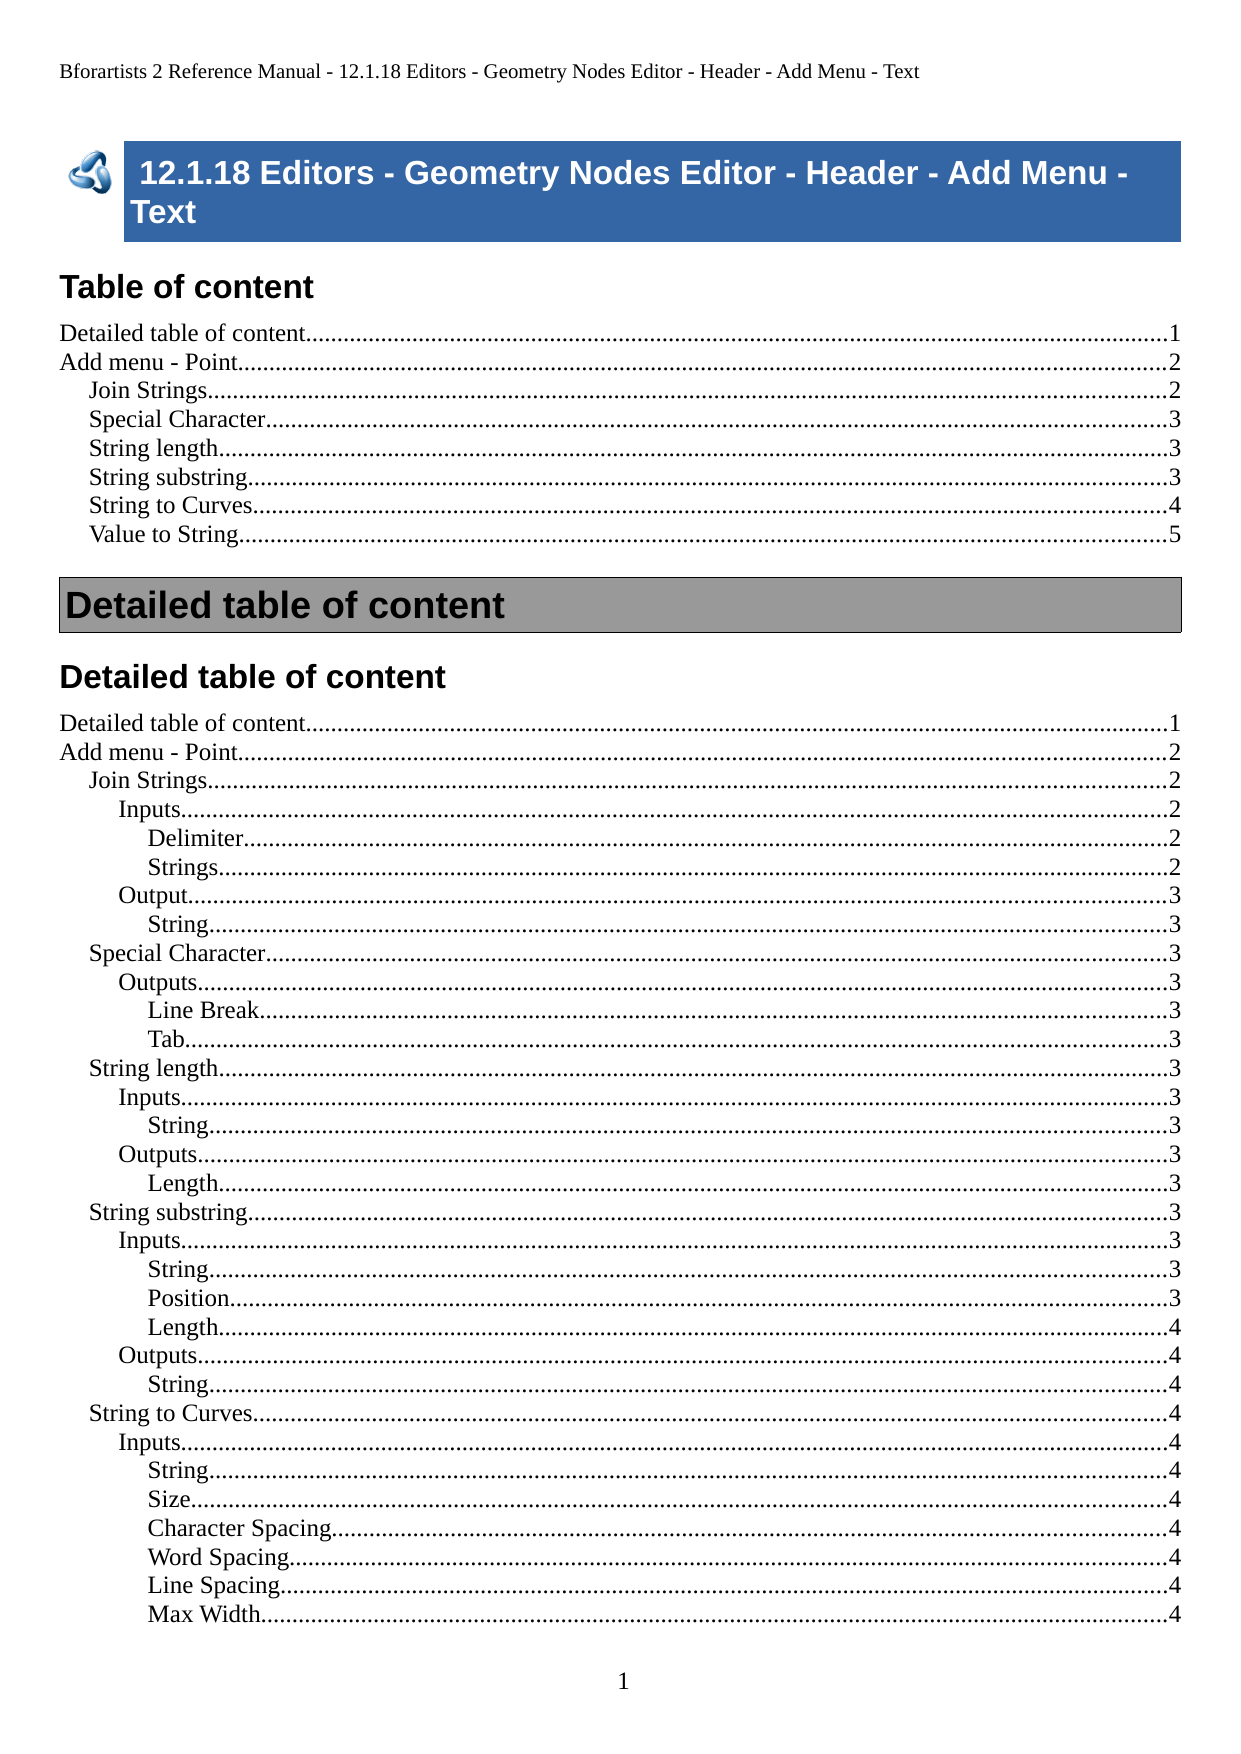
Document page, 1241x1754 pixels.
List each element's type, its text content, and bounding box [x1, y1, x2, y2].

text Output 3 [118, 880, 1181, 909]
text String 4 [147, 1369, 1181, 1398]
text Max Width 4 [147, 1599, 1181, 1628]
text Detailed table of content 1 [59, 318, 1181, 347]
text String length 3 [88, 1053, 1181, 1082]
text String 4 [147, 1455, 1181, 1484]
text String to Curves 4 [88, 490, 1181, 519]
text Inputs 4 [118, 1427, 1181, 1455]
text Inputs 3 [118, 1082, 1181, 1110]
text Character Spacing 4 [147, 1513, 1181, 1542]
table_header [59, 141, 124, 242]
text Length 3 [147, 1168, 1181, 1197]
text Special Character 3 [88, 404, 1181, 433]
text Join Strings 2 [88, 375, 1181, 404]
text String to Curves 4 [88, 1398, 1181, 1427]
text Size 4 [147, 1484, 1181, 1513]
subtitle Detailed table of content [59, 657, 1181, 695]
text String substring 3 [88, 462, 1181, 490]
text Add menu - Point 2 [59, 737, 1181, 765]
text Strings 2 [147, 852, 1181, 880]
picture [65, 147, 114, 197]
text Outputs 4 [118, 1340, 1181, 1369]
table_header 12.1.18 Editors - Geometry Nodes Editor - Header - Add Menu - Text [124, 141, 1181, 242]
subtitle Table of content [59, 267, 1181, 305]
text String 3 [147, 909, 1181, 938]
text Outputs 3 [118, 967, 1181, 995]
text Word Spacing 4 [147, 1542, 1181, 1570]
text Special Character 3 [88, 938, 1181, 967]
text Value to String 5 [88, 519, 1181, 548]
text Inputs 3 [118, 1225, 1181, 1254]
text Line Spacing 4 [147, 1570, 1181, 1599]
text Tab 3 [147, 1024, 1181, 1053]
text Length 4 [147, 1312, 1181, 1340]
text String length 3 [88, 433, 1181, 462]
text Join Strings 2 [88, 765, 1181, 794]
table_header Detailed table of content [60, 578, 1181, 632]
text String substring 3 [88, 1197, 1181, 1225]
text String 3 [147, 1254, 1181, 1283]
text Outputs 3 [118, 1139, 1181, 1168]
text Delimiter 2 [147, 823, 1181, 852]
text String 3 [147, 1110, 1181, 1139]
text Detailed table of content 1 [59, 708, 1181, 737]
text Add menu - Point 2 [59, 347, 1181, 375]
text Inputs 2 [118, 794, 1181, 823]
text Line Break 3 [147, 995, 1181, 1024]
text Position 3 [147, 1283, 1181, 1312]
